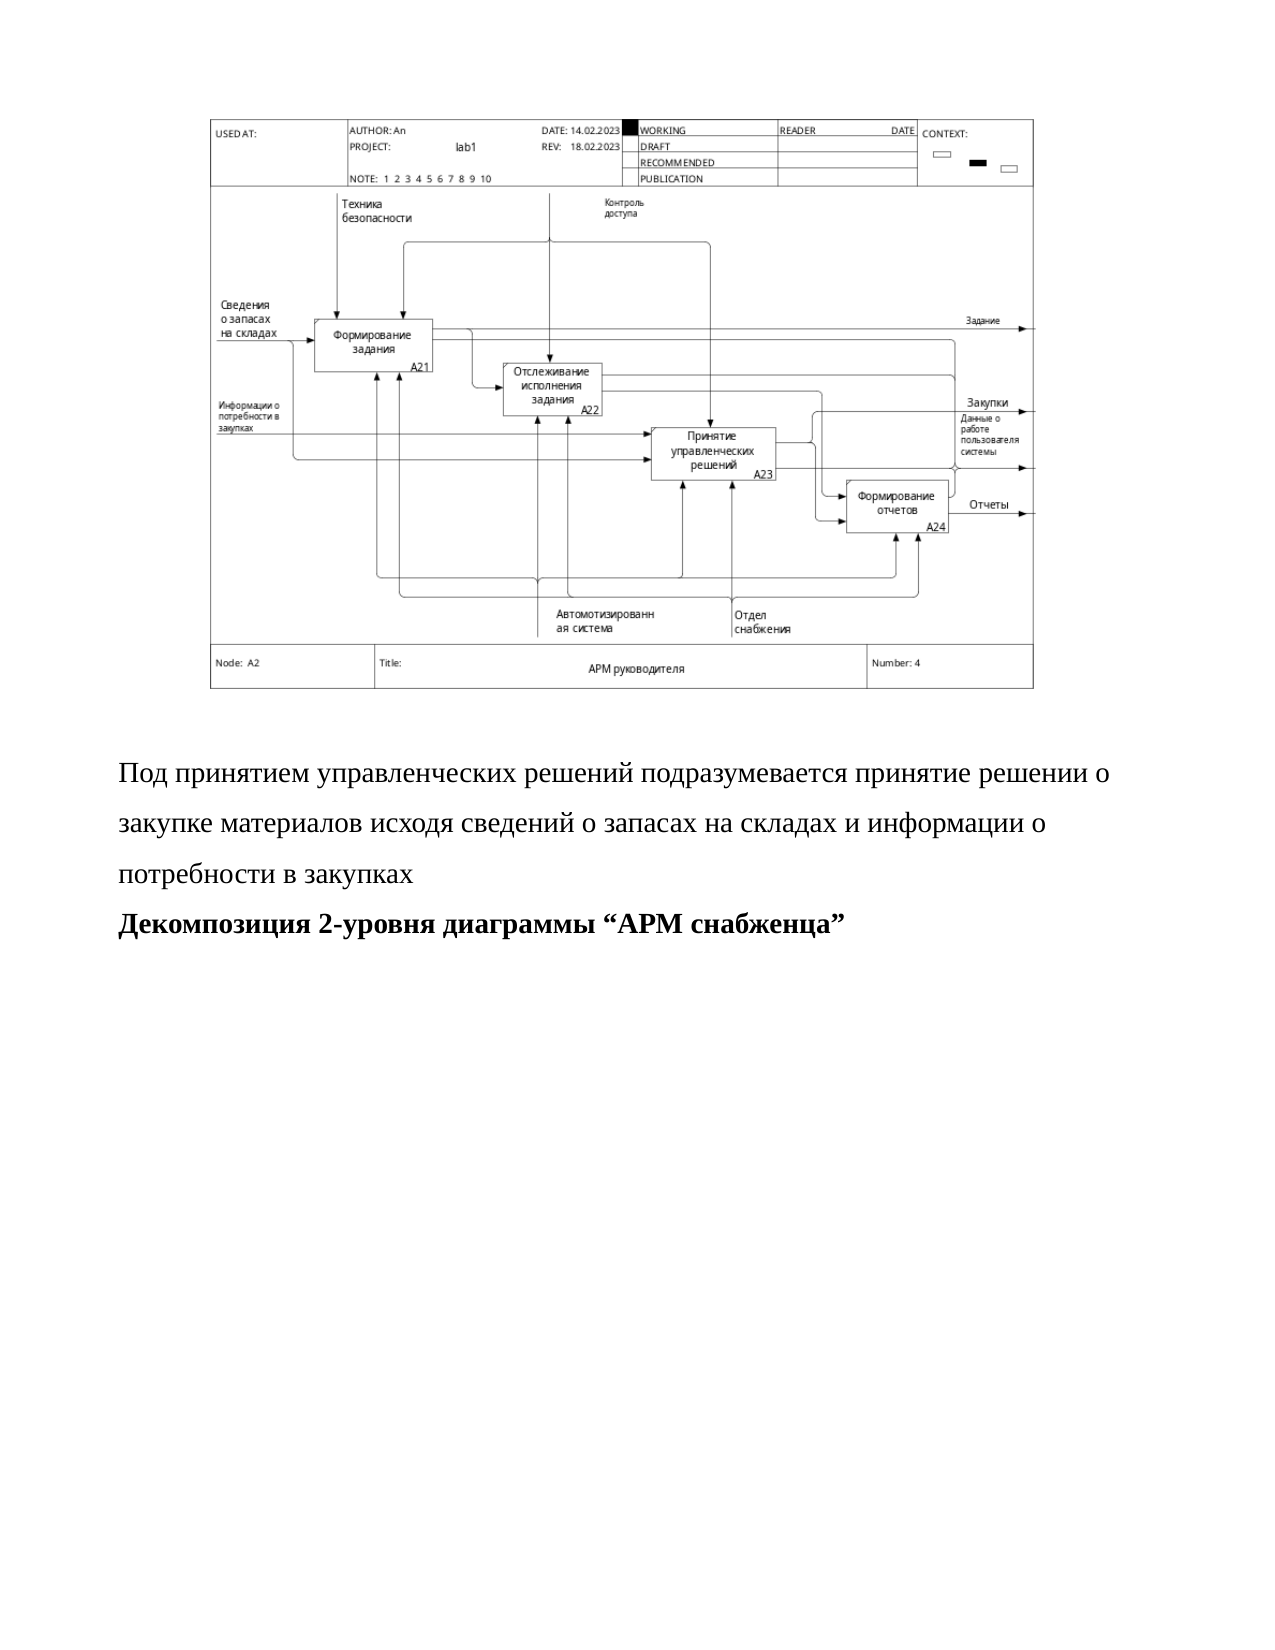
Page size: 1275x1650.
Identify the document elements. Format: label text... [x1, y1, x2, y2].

picture [209, 118, 1066, 689]
text Декомпозиция 2-уровня диаграммы “АРМ снабженца” [118, 906, 1157, 940]
text Под принятием управленческих решений подразумевается принятие решении о закупке материалов исходя сведений о запасах на складах и информации о потребности в закупках [118, 755, 1157, 889]
